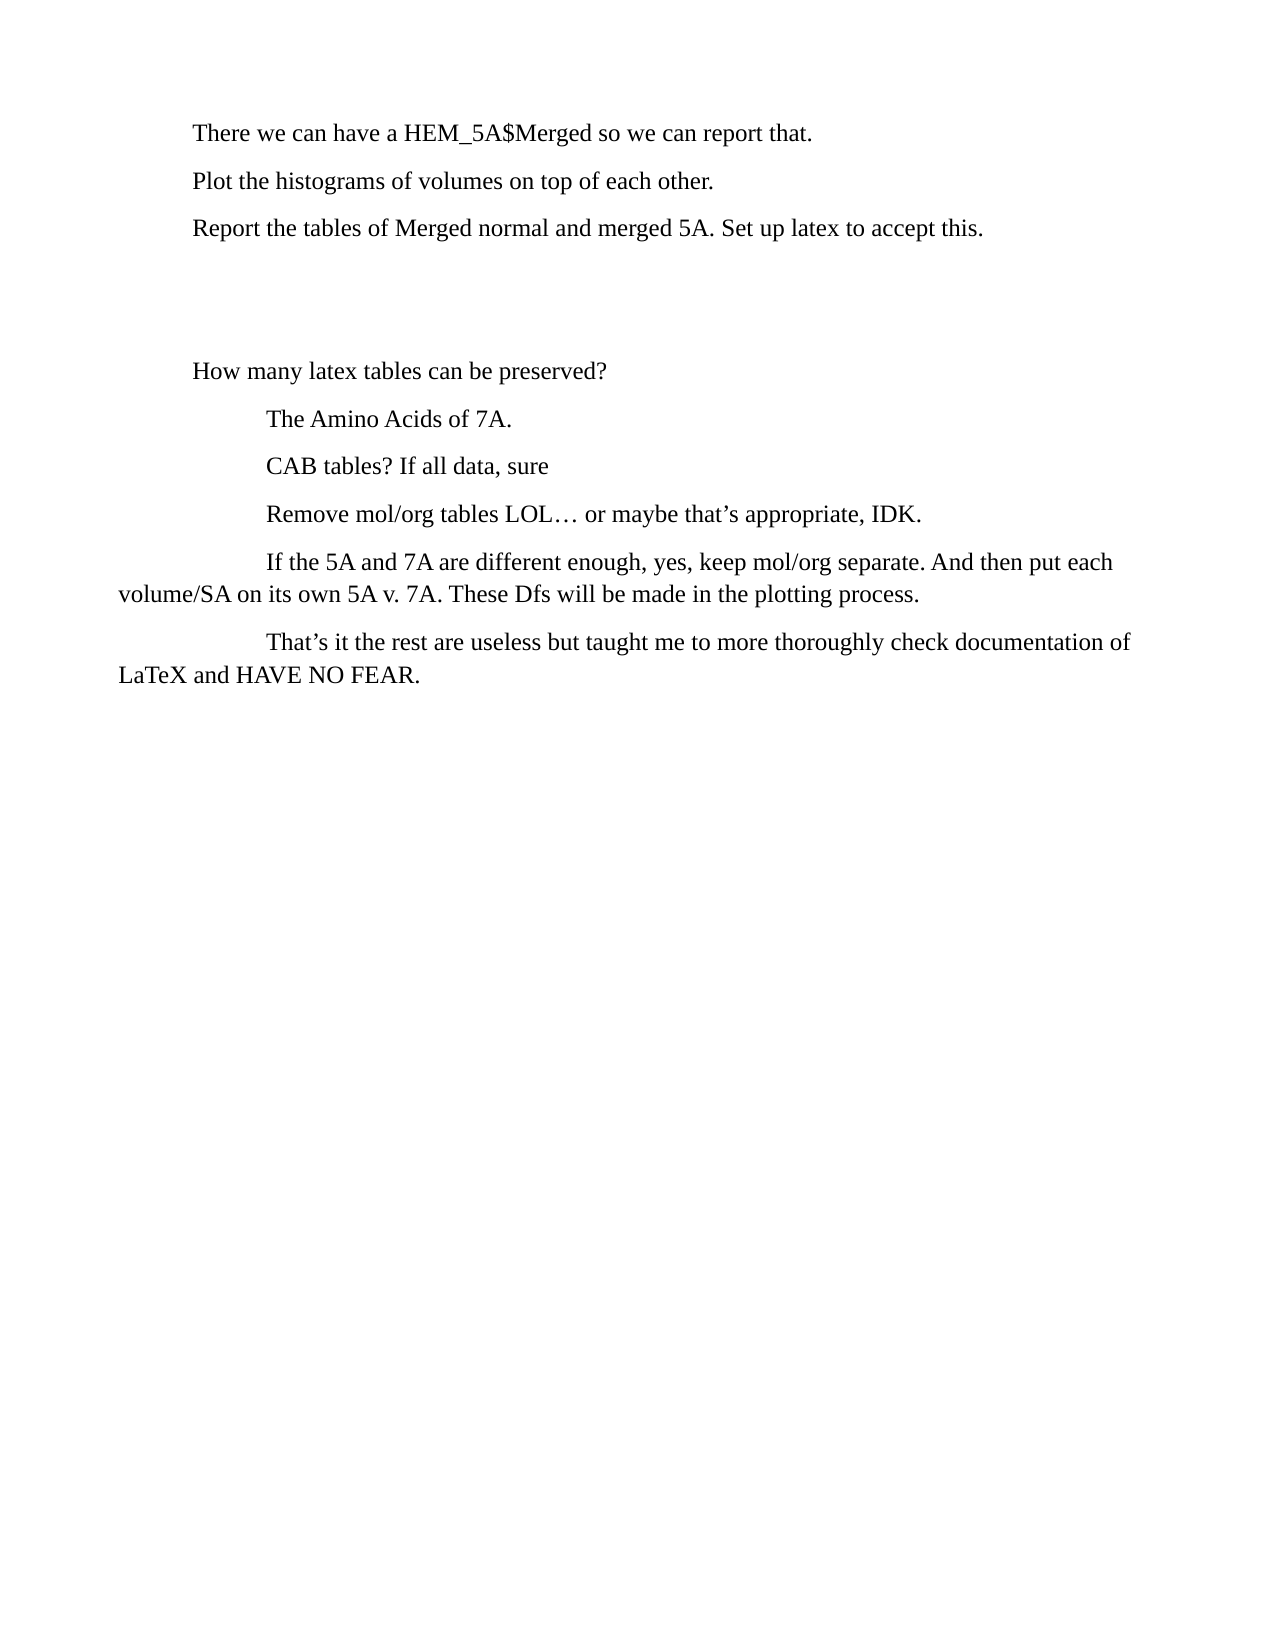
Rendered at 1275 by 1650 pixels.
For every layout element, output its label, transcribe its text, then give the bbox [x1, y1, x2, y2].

text Plot the histograms of volumes on top of each other. [118, 166, 1157, 194]
text Report the tables of Merged normal and merged 5A. Set up latex to accept this. [118, 213, 1157, 242]
text If the 5A and 7A are different enough, yes, keep mol/org separate. And then put each volume/SA on its own 5A v. 7A. These Dfs will be made in the plotting process. [118, 547, 1157, 608]
text How many latex tables can be preserved? [118, 356, 1157, 385]
text There we can have a HEM_5A$Merged so we can report that. [118, 118, 1157, 147]
text CAB tables? If all data, sure [118, 451, 1157, 480]
text Remove mol/org tables LOL… or maybe that’s appropriate, IDK. [118, 499, 1157, 528]
text The Amino Acids of 7A. [118, 404, 1157, 432]
text That’s it the rest are useless but taught me to more thoroughly check documentation of LaTeX and HAVE NO FEAR. [118, 627, 1157, 689]
